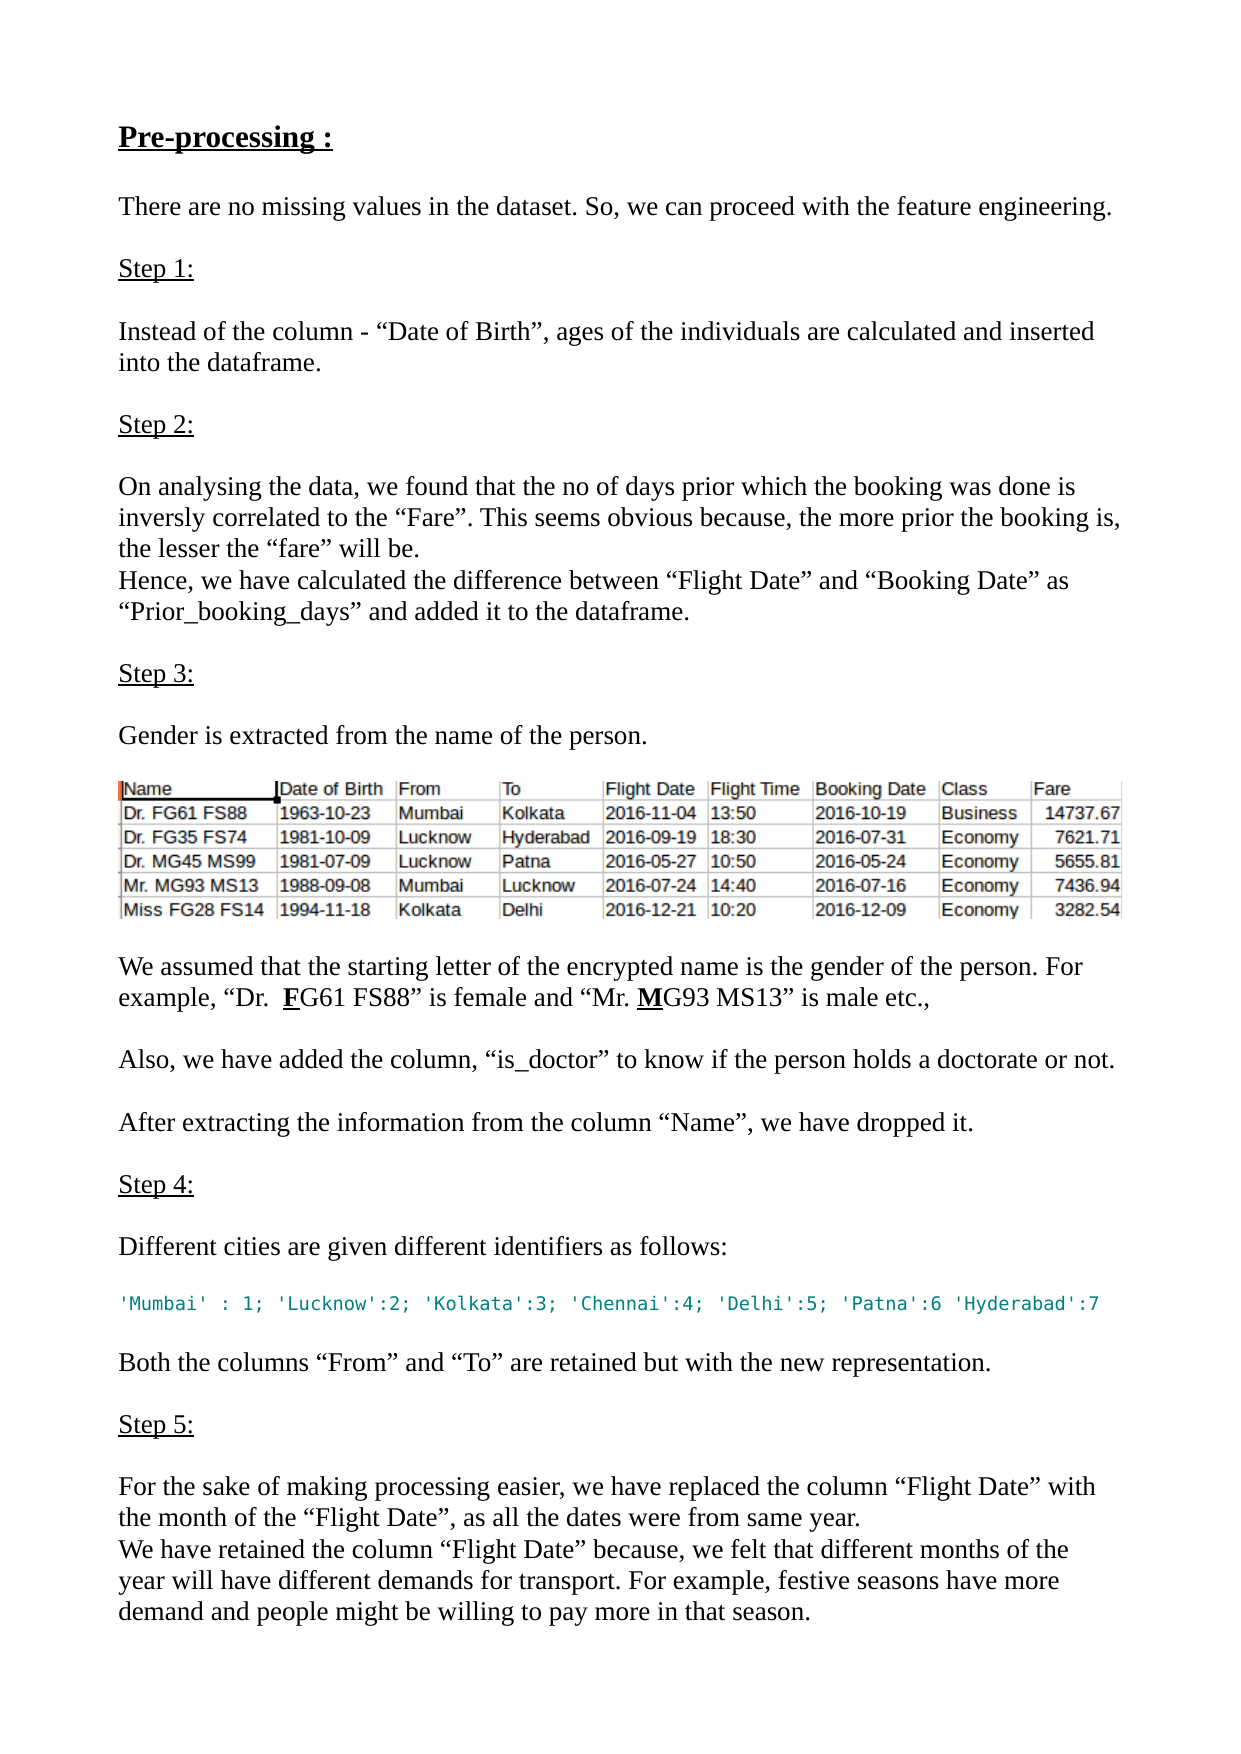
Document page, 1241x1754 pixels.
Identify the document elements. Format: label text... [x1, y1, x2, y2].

text After extracting the information from the column “Name”, we have dropped it. [118, 1106, 1122, 1137]
text There are no missing values in the dataset. So, we can proceed with the feature engineering. [118, 190, 1122, 221]
text Different cities are given different identifiers as follows: [118, 1231, 1122, 1262]
text We have retained the column “Flight Date” because, we felt that different months of the year will have different demands for transport. For example, festive seasons have more demand and people might be willing to pay more in that season. [118, 1533, 1122, 1626]
text Both the columns “From” and “To” are retained but with the new representation. [118, 1346, 1122, 1377]
text Gender is extracted from the name of the person. [118, 719, 1122, 751]
text Hence, we have calculated the difference between “Flight Date” and “Booking Date” as “Prior_booking_days” and added it to the dataframe. [118, 564, 1122, 626]
text Instead of the column - “Date of Birth”, ages of the individuals are calculated and inserted into the dataframe. [118, 314, 1122, 377]
text Pre-processing : [118, 118, 1122, 154]
text Step 4: [118, 1168, 1122, 1199]
text Step 5: [118, 1408, 1122, 1439]
text On analysing the data, we found that the no of days prior which the booking was done is inversly correlated to the “Fare”. This seems obvious because, the more prior the booking is, the lesser the “fare” will be. [118, 470, 1122, 564]
text Also, we have added the column, “is_doctor” to know if the person holds a doctorate or not. [118, 1044, 1122, 1075]
text Step 3: [118, 657, 1122, 688]
text We assumed that the starting letter of the encrypted name is the gender of the person. For example, “Dr. FG61 FS88” is female and “Mr. MG93 MS13” is male etc., [118, 950, 1122, 1012]
text Step 2: [118, 408, 1122, 439]
picture [118, 781, 1123, 919]
text For the sake of making processing easier, we have replaced the column “Flight Date” with the month of the “Flight Date”, as all the dates were from same year. [118, 1470, 1122, 1533]
text Step 1: [118, 252, 1122, 283]
text 'Mumbai' : 1; 'Lucknow':2; 'Kolkata':3; 'Chennai':4; 'Delhi':5; 'Patna':6 'Hyderabad':7 [118, 1293, 1122, 1315]
